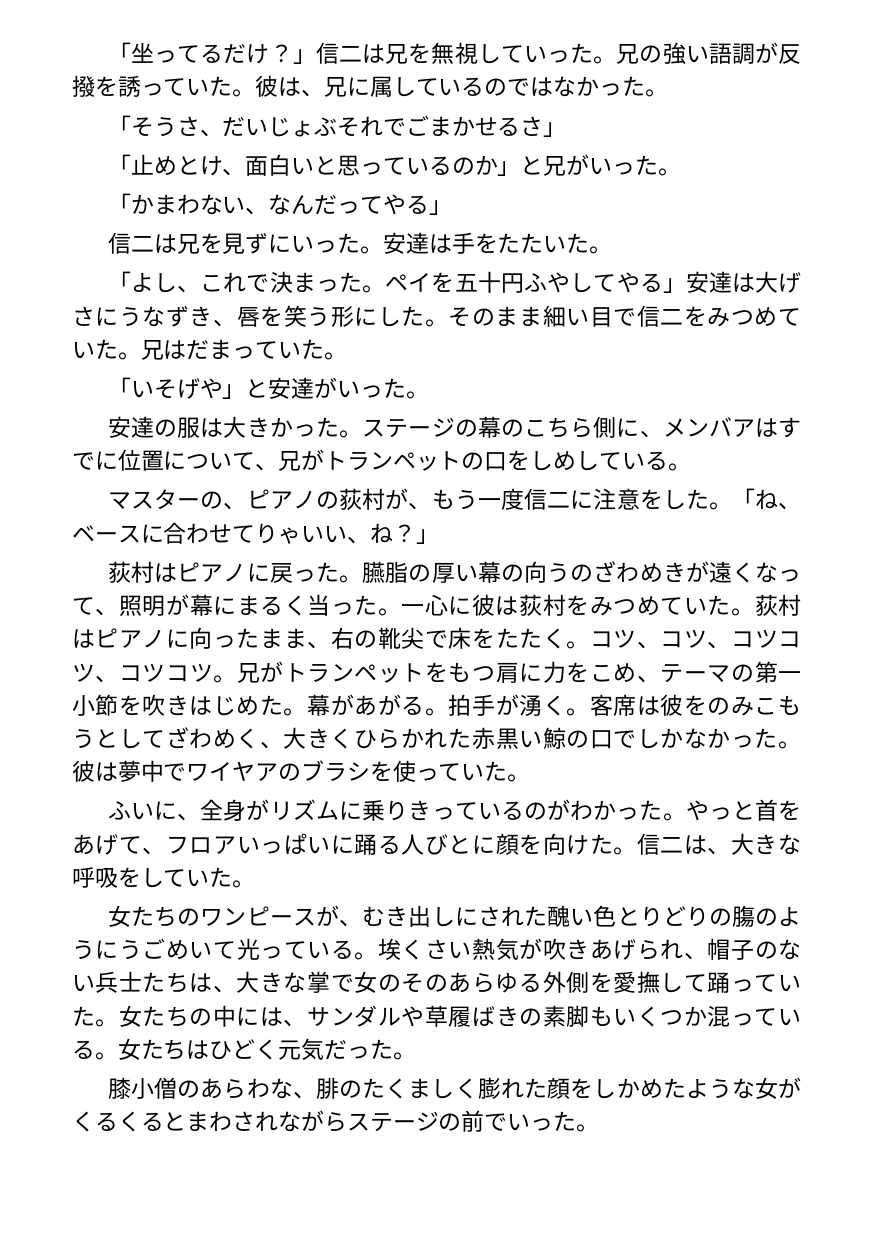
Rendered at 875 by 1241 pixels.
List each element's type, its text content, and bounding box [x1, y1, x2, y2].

text 「坐ってるだけ？」信二は兄を無視していった。兄の強い語調が反撥を誘っていた。彼は、兄に属しているのではなかった。 [72, 36, 802, 102]
text 「よし、これで決まった。ペイを五十円ふやしてやる」安達は大げさにうなずき、唇を笑う形にした。そのまま細い目で信二をみつめていた。兄はだまっていた。 [72, 265, 802, 365]
text 「いそげや」と安達がいった。 [72, 371, 802, 404]
text マスターの、ピアノの荻村が、もう一度信二に注意をした。「ね、ベースに合わせてりゃいい、ね？」 [72, 482, 802, 549]
text 膝小僧のあらわな、腓のたくましく膨れた顔をしかめたような女がくるくるとまわされながらステージの前でいった。 [72, 1071, 802, 1137]
text 「止めとけ、面白いと思っているのか」と兄がいった。 [72, 148, 802, 181]
text 信二は兄を見ずにいった。安達は手をたたいた。 [72, 226, 802, 259]
text ふいに、全身がリズムに乗りきっているのがわかった。やっと首をあげて、フロアいっぱいに踊る人びとに顔を向けた。信二は、大きな呼吸をしていた。 [72, 793, 802, 893]
text 「そうさ、だいじょぶそれでごまかせるさ」 [72, 108, 802, 142]
text 安達の服は大きかった。ステージの幕のこちら側に、メンバアはすでに位置について、兄がトランペットの口をしめしている。 [72, 410, 802, 476]
text 荻村はピアノに戻った。臙脂の厚い幕の向うのざわめきが遠くなって、照明が幕にまるく当った。一心に彼は荻村をみつめていた。荻村はピアノに向ったまま、右の靴尖で床をたたく。コツ、コツ、コツコツ、コツコツ。兄がトランペットをもつ肩に力をこめ、テーマの第一小節を吹きはじめた。幕があがる。拍手が湧く。客席は彼をのみこもうとしてざわめく、大きくひらかれた赤黒い鯨の口でしかなかった。彼は夢中でワイヤアのブラシを使っていた。 [72, 555, 802, 787]
text 女たちのワンピースが、むき出しにされた醜い色とりどりの膓のようにうごめいて光っている。埃くさい熱気が吹きあげられ、帽子のない兵士たちは、大きな掌で女のそのあらゆる外側を愛撫して踊っていた。女たちの中には、サンダルや草履ばきの素脚もいくつか混っている。女たちはひどく元気だった。 [72, 899, 802, 1065]
text 「かまわない、なんだってやる」 [72, 187, 802, 220]
